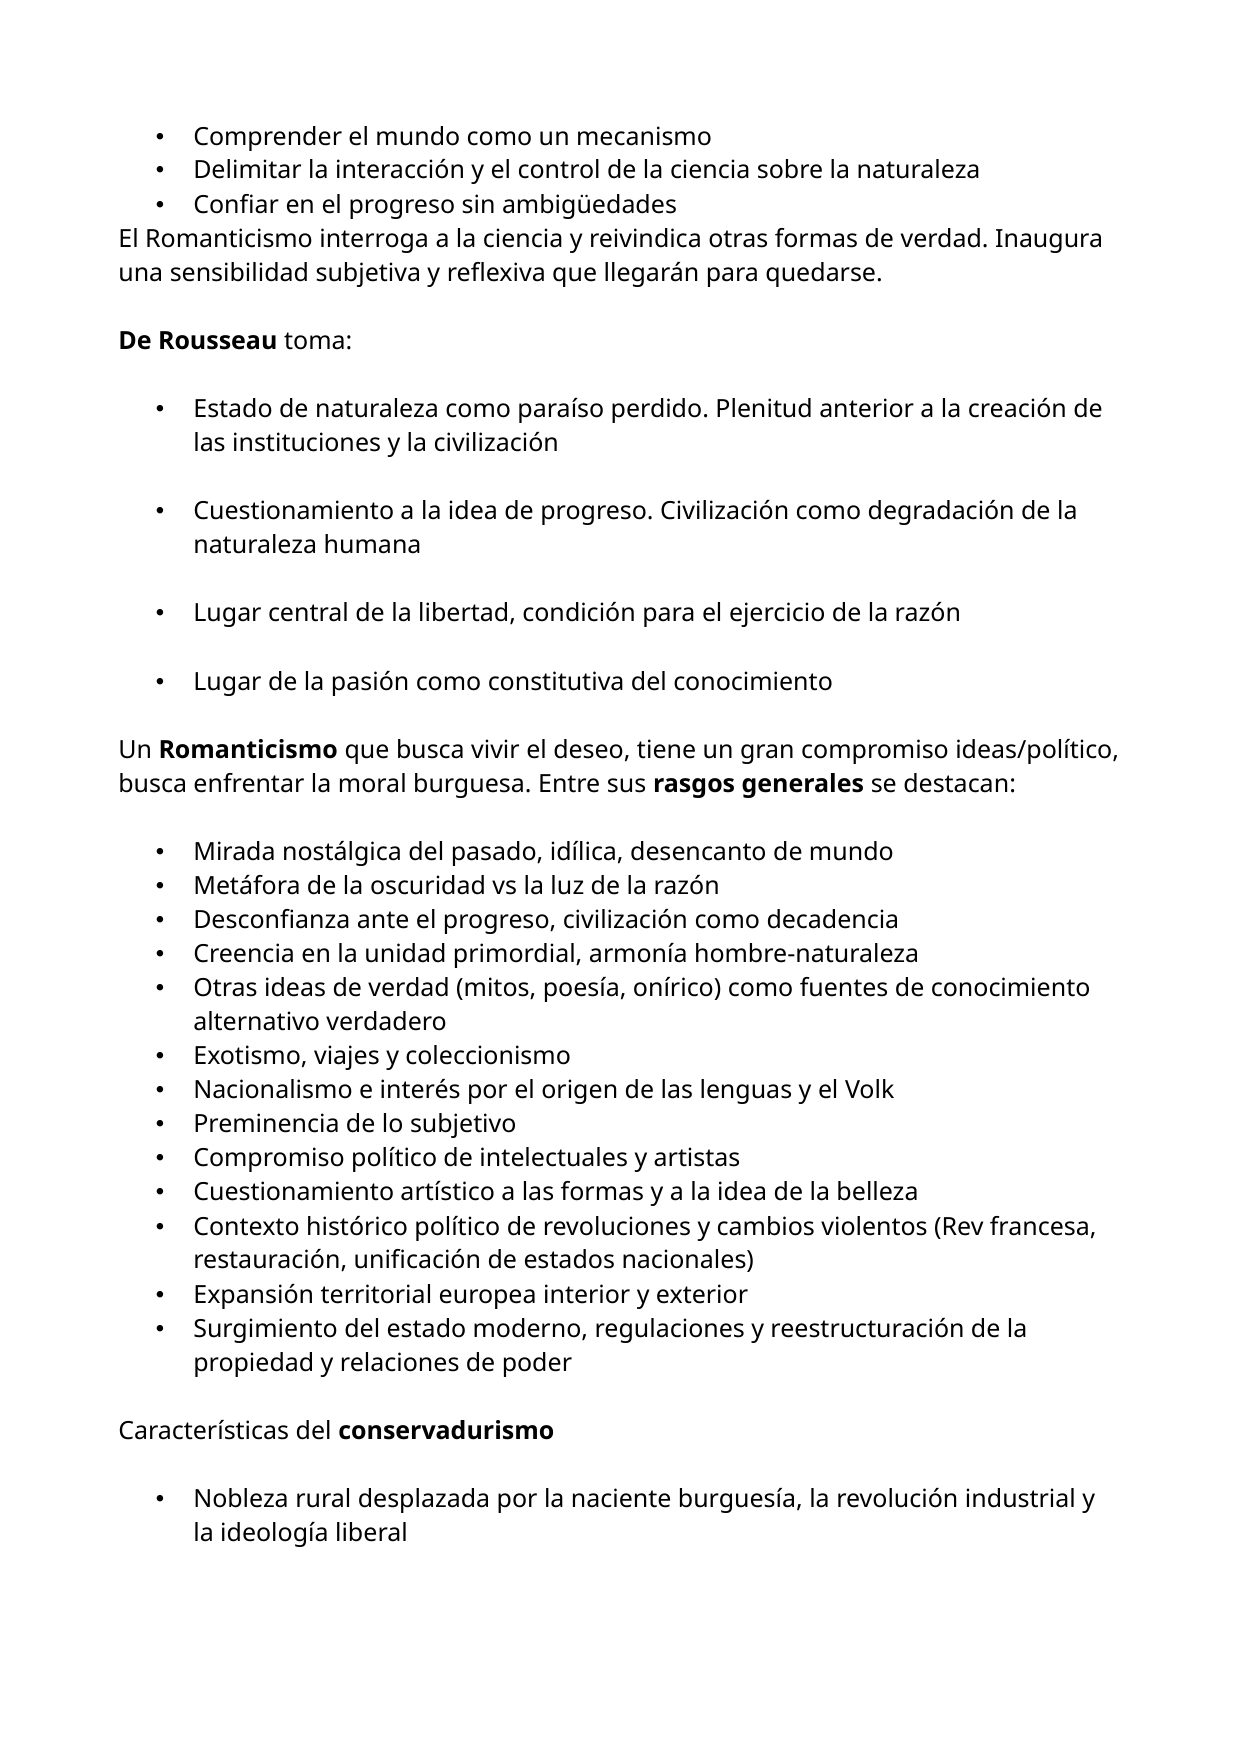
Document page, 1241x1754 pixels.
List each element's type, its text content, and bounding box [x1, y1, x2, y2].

list Confiar en el progreso sin ambigüedades [156, 186, 1122, 220]
list Creencia en la unidad primordial, armonía hombre-naturaleza [156, 936, 1122, 970]
text De Rousseau toma: [118, 322, 1122, 357]
list Nacionalismo e interés por el origen de las lenguas y el Volk [156, 1072, 1122, 1106]
list Nobleza rural desplazada por la naciente burguesía, la revolución industrial y la ideología liberal [156, 1481, 1122, 1583]
list Compromiso político de intelectuales y artistas [156, 1140, 1122, 1174]
list Metáfora de la oscuridad vs la luz de la razón [156, 867, 1122, 902]
text El Romanticismo interroga a la ciencia y reivindica otras formas de verdad. Inaugura una sensibilidad subjetiva y reflexiva que llegarán para quedarse. [118, 220, 1122, 288]
list Contexto histórico político de revoluciones y cambios violentos (Rev francesa, restauración, unificación de estados nacionales) [156, 1208, 1122, 1276]
list Preminencia de lo subjetivo [156, 1106, 1122, 1140]
list Cuestionamiento a la idea de progreso. Civilización como degradación de la naturaleza humana [156, 493, 1122, 595]
text Características del conservadurismo [118, 1412, 1122, 1481]
list Lugar central de la libertad, condición para el ejercicio de la razón [156, 595, 1122, 663]
list Comprender el mundo como un mecanismo [156, 118, 1122, 152]
list Surgimiento del estado moderno, regulaciones y reestructuración de la propiedad y relaciones de poder [156, 1310, 1122, 1412]
list Mirada nostálgica del pasado, idílica, desencanto de mundo [156, 833, 1122, 867]
list Lugar de la pasión como constitutiva del conocimiento [156, 663, 1122, 697]
list Exotismo, viajes y coleccionismo [156, 1038, 1122, 1072]
list Estado de naturaleza como paraíso perdido. Plenitud anterior a la creación de las instituciones y la civilización [156, 391, 1122, 493]
list Delimitar la interacción y el control de la ciencia sobre la naturaleza [156, 152, 1122, 186]
list Desconfianza ante el progreso, civilización como decadencia [156, 902, 1122, 936]
list Expansión territorial europea interior y exterior [156, 1276, 1122, 1310]
list Cuestionamiento artístico a las formas y a la idea de la belleza [156, 1174, 1122, 1208]
text Un Romanticismo que busca vivir el deseo, tiene un gran compromiso ideas/político, busca enfrentar la moral burguesa. Entre sus rasgos generales se destacan: [118, 731, 1122, 799]
list Otras ideas de verdad (mitos, poesía, onírico) como fuentes de conocimiento alternativo verdadero [156, 970, 1122, 1038]
